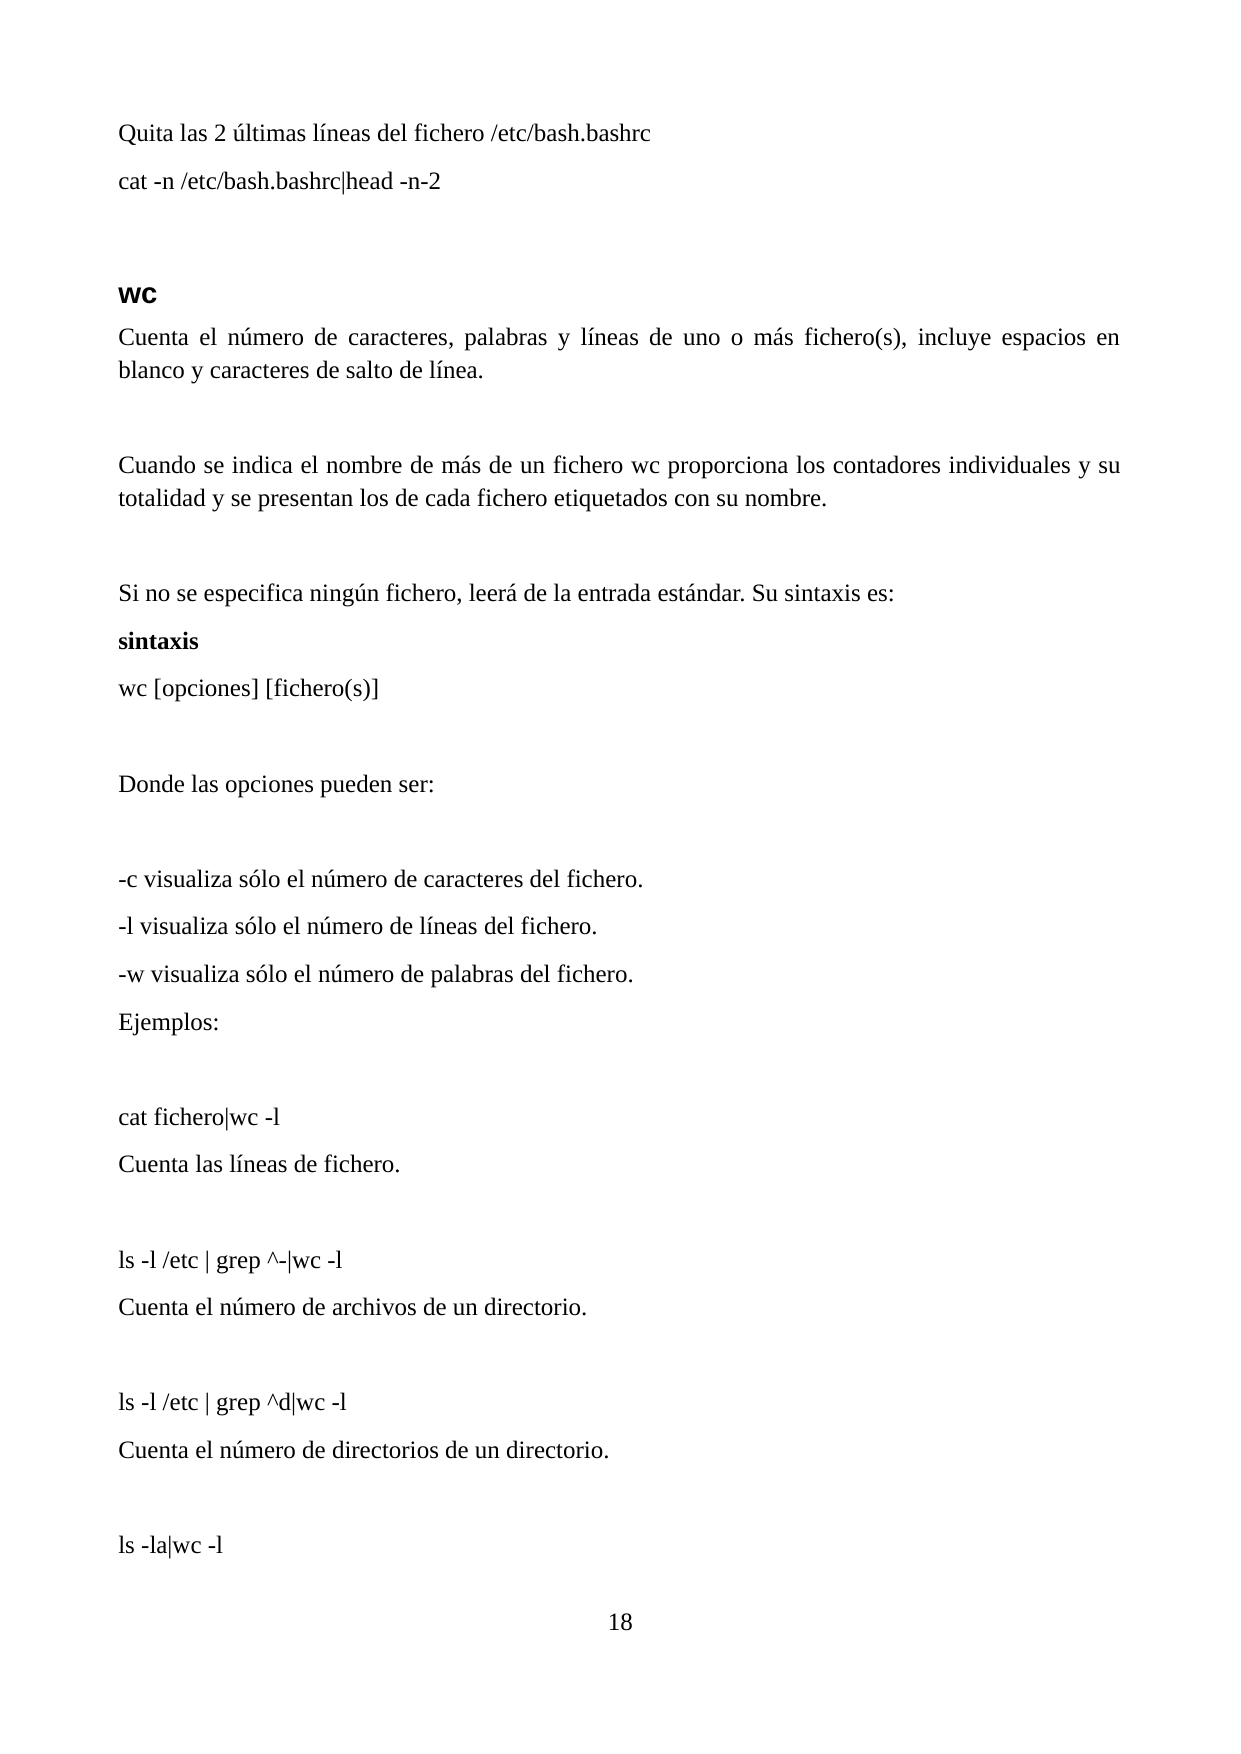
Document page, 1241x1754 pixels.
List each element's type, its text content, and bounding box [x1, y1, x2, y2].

text cat -n /etc/bash.bashrc|head -n-2 [118, 166, 1122, 194]
subtitle wc [118, 276, 1122, 309]
text wc [opciones] [fichero(s)] [118, 673, 1122, 702]
text ls -l /etc | grep ^-|wc -l [118, 1245, 1122, 1273]
text -l visualiza sólo el número de líneas del fichero. [118, 911, 1122, 940]
text Donde las opciones pueden ser: [118, 769, 1122, 797]
text Si no se especifica ningún fichero, leerá de la entrada estándar. Su sintaxis es: [118, 578, 1122, 607]
text Cuenta el número de directorios de un directorio. [118, 1435, 1122, 1464]
text ls -l /etc | grep ^d|wc -l [118, 1387, 1122, 1416]
text -c visualiza sólo el número de caracteres del fichero. [118, 864, 1122, 893]
text sintaxis [118, 626, 1122, 654]
text Quita las 2 últimas líneas del fichero /etc/bash.bashrc [118, 118, 1122, 147]
text Cuenta el número de archivos de un directorio. [118, 1292, 1122, 1321]
text Cuenta las líneas de fichero. [118, 1149, 1122, 1178]
text ls -la|wc -l [118, 1530, 1122, 1559]
text cat fichero|wc -l [118, 1102, 1122, 1131]
text Cuenta el número de caracteres, palabras y líneas de uno o más fichero(s), incluye espacios en blanco y caracteres de salto de línea. [118, 322, 1122, 383]
text -w visualiza sólo el número de palabras del fichero. [118, 959, 1122, 988]
text Ejemplos: [118, 1007, 1122, 1035]
text Cuando se indica el nombre de más de un fichero wc proporciona los contadores individuales y su totalidad y se presentan los de cada fichero etiquetados con su nombre. [118, 450, 1122, 512]
